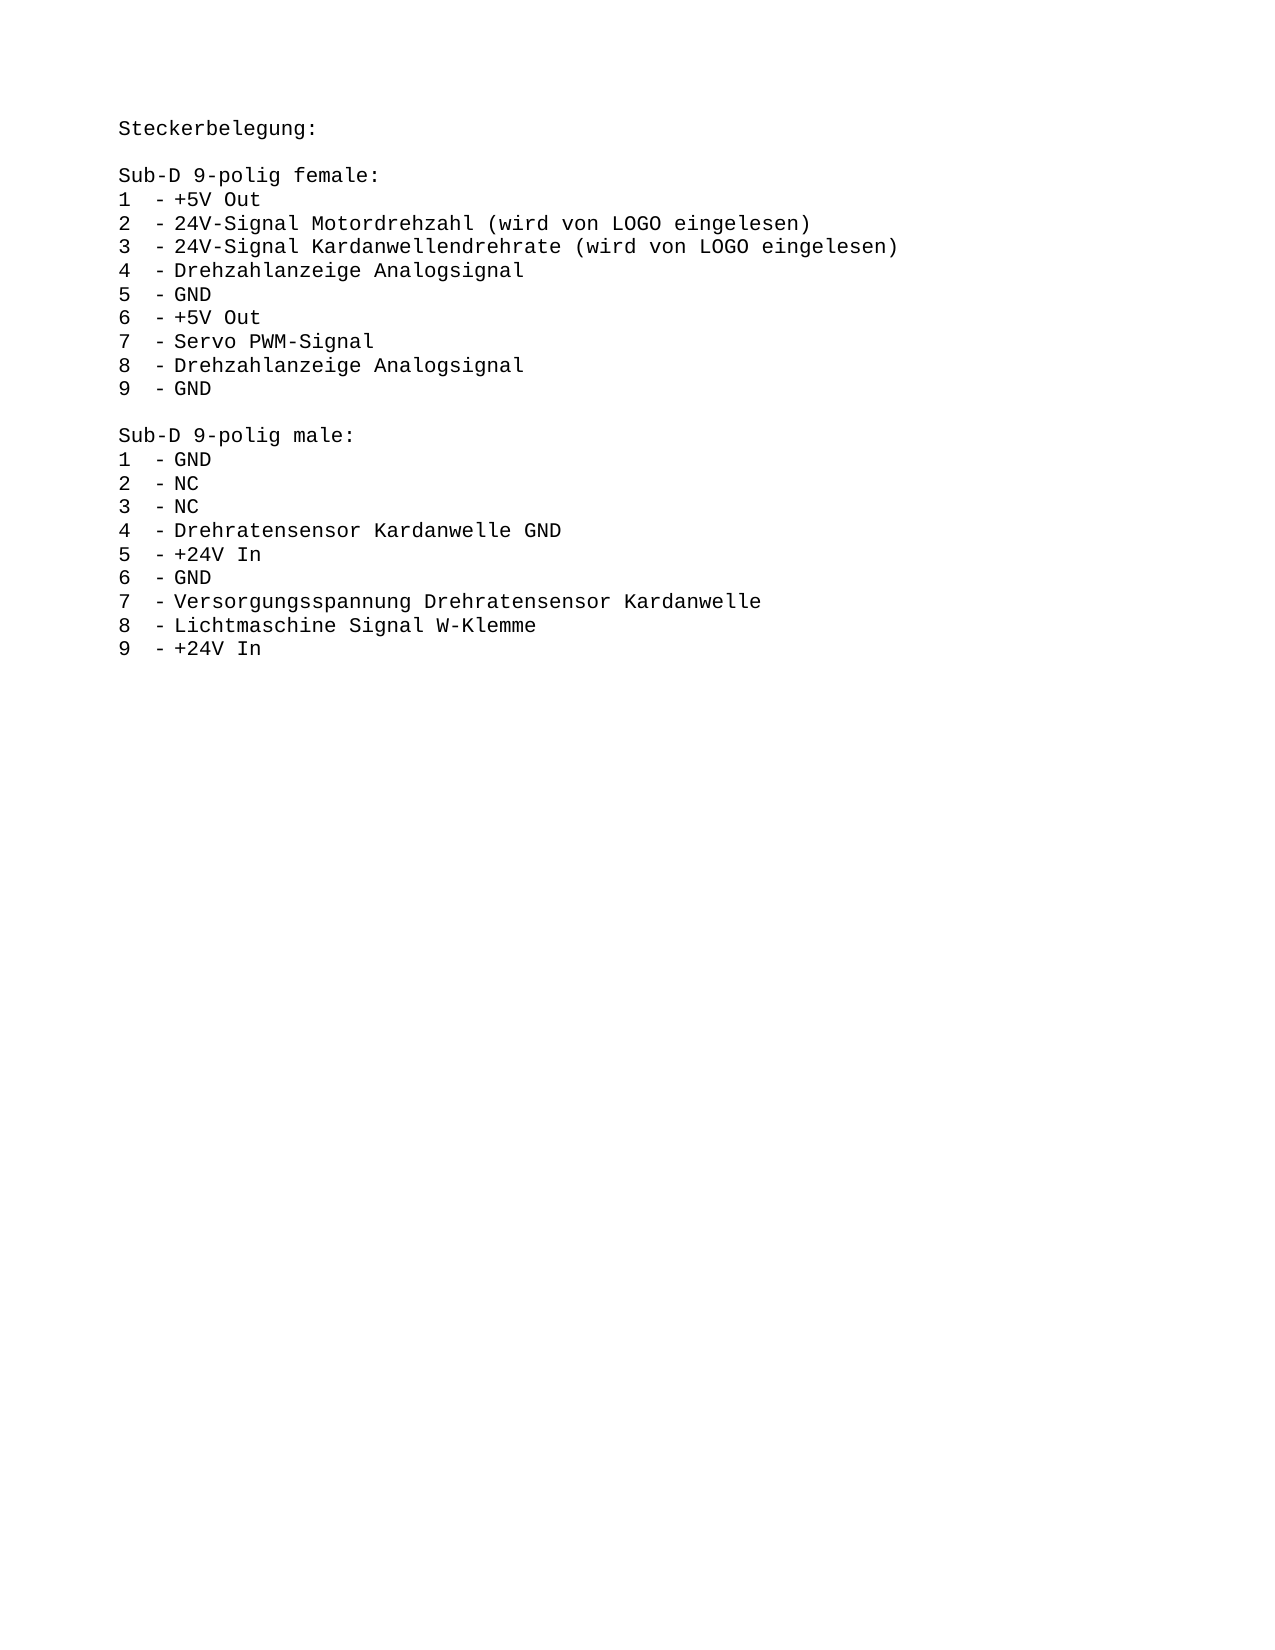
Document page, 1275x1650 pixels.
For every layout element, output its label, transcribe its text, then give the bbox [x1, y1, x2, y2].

table_cell 4 [118, 520, 146, 544]
table_cell Servo PWM-Signal [174, 331, 1157, 354]
table_cell 6 [118, 307, 146, 331]
table_cell 5 [118, 284, 146, 307]
table_cell 5 [118, 544, 146, 567]
table_cell - [146, 355, 174, 378]
table_cell - [146, 378, 174, 402]
table_header - [146, 189, 174, 213]
table_cell - [146, 496, 174, 520]
table_cell 8 [118, 615, 146, 638]
table_cell - [146, 591, 174, 615]
table_cell - [146, 544, 174, 567]
table_cell - [146, 213, 174, 236]
text Sub-D 9-polig male: [118, 426, 1157, 449]
table_cell NC [174, 473, 1157, 496]
table_cell - [146, 473, 174, 496]
table_cell - [146, 568, 174, 591]
text Sub-D 9-polig female: [118, 165, 1157, 189]
table_cell GND [174, 284, 1157, 307]
table_cell 8 [118, 355, 146, 378]
table_cell NC [174, 496, 1157, 520]
table_cell - [146, 284, 174, 307]
table_cell Lichtmaschine Signal W-Klemme [174, 615, 1157, 638]
table_cell - [146, 638, 174, 662]
table_cell +24V In [174, 638, 1157, 662]
table_cell - [146, 615, 174, 638]
table_cell 7 [118, 331, 146, 354]
table_header - [146, 449, 174, 473]
table_cell 24V-Signal Kardanwellendrehrate (wird von LOGO eingelesen) [174, 236, 1157, 260]
table_cell GND [174, 378, 1157, 402]
table_cell GND [174, 568, 1157, 591]
table_cell 9 [118, 378, 146, 402]
table_cell 6 [118, 568, 146, 591]
table_cell Drehzahlanzeige Analogsignal [174, 355, 1157, 378]
table_cell 3 [118, 236, 146, 260]
table_header GND [174, 449, 1157, 473]
table_cell 24V-Signal Motordrehzahl (wird von LOGO eingelesen) [174, 213, 1157, 236]
table_header 1 [118, 189, 146, 213]
table_cell 9 [118, 638, 146, 662]
table_cell +24V In [174, 544, 1157, 567]
table_cell 2 [118, 213, 146, 236]
table_header +5V Out [174, 189, 1157, 213]
table_cell - [146, 307, 174, 331]
table_cell Drehzahlanzeige Analogsignal [174, 260, 1157, 284]
table_cell - [146, 520, 174, 544]
text Steckerbelegung: [118, 118, 1157, 142]
table_cell 2 [118, 473, 146, 496]
table_cell Drehratensensor Kardanwelle GND [174, 520, 1157, 544]
table_cell 3 [118, 496, 146, 520]
table_header 1 [118, 449, 146, 473]
table_cell - [146, 331, 174, 354]
table_cell - [146, 260, 174, 284]
table_cell Versorgungsspannung Drehratensensor Kardanwelle [174, 591, 1157, 615]
table_cell 7 [118, 591, 146, 615]
table_cell 4 [118, 260, 146, 284]
table_cell - [146, 236, 174, 260]
table_cell +5V Out [174, 307, 1157, 331]
